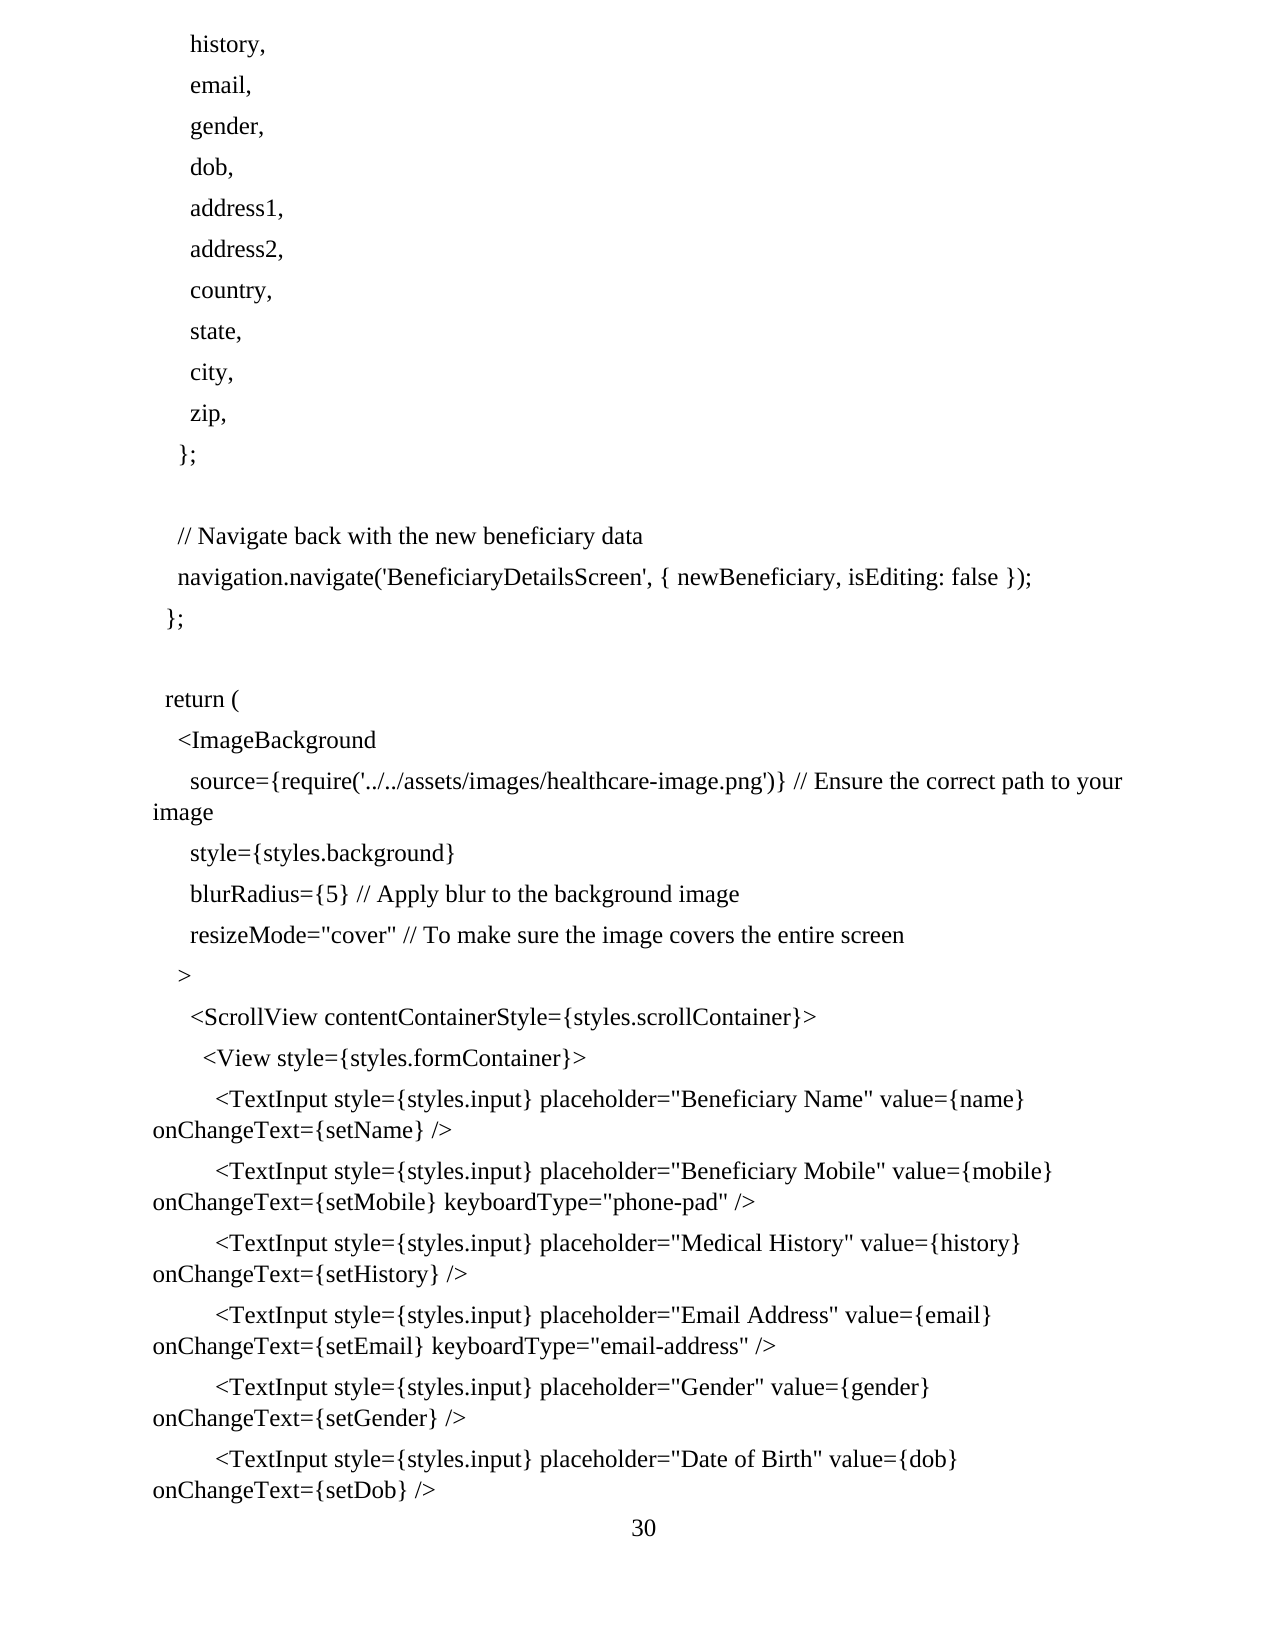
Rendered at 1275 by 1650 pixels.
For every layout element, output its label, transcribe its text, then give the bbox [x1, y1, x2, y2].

text <TextInput style={styles.input} placeholder="Beneficiary Name" value={name} onChangeText={setName} /> [152, 1084, 1181, 1144]
text country, [152, 275, 1181, 304]
text source={require('../../assets/images/healthcare-image.png')} // Ensure the correct path to your image [152, 766, 1181, 826]
text zip, [152, 398, 1181, 427]
text email, [152, 71, 1181, 99]
text }; [152, 439, 1181, 468]
text <ScrollView contentContainerStyle={styles.scrollContainer}> [152, 1002, 1181, 1031]
text gender, [152, 111, 1181, 140]
text <TextInput style={styles.input} placeholder="Date of Birth" value={dob} onChangeText={setDob} /> [152, 1444, 1181, 1504]
text }; [152, 603, 1181, 631]
text <TextInput style={styles.input} placeholder="Gender" value={gender} onChangeText={setGender} /> [152, 1372, 1181, 1432]
text blurRadius={5} // Apply blur to the background image [152, 879, 1181, 908]
text history, [152, 29, 1181, 58]
text <View style={styles.formContainer}> [152, 1043, 1181, 1072]
text return ( [152, 684, 1181, 713]
text resizeMode="cover" // To make sure the image covers the entire screen [152, 920, 1181, 949]
text state, [152, 316, 1181, 345]
text > [152, 961, 1181, 990]
text <ImageBackground [152, 726, 1181, 754]
text <TextInput style={styles.input} placeholder="Medical History" value={history} onChangeText={setHistory} /> [152, 1228, 1181, 1288]
text dob, [152, 152, 1181, 181]
text city, [152, 357, 1181, 386]
text // Navigate back with the new beneficiary data [152, 521, 1181, 549]
text address2, [152, 234, 1181, 263]
text <TextInput style={styles.input} placeholder="Beneficiary Mobile" value={mobile} onChangeText={setMobile} keyboardType="phone-pad" /> [152, 1156, 1181, 1216]
text style={styles.background} [152, 838, 1181, 867]
text navigation.navigate('BeneficiaryDetailsScreen', { newBeneficiary, isEditing: false }); [152, 562, 1181, 591]
text address1, [152, 193, 1181, 222]
text <TextInput style={styles.input} placeholder="Email Address" value={email} onChangeText={setEmail} keyboardType="email-address" /> [152, 1300, 1181, 1360]
